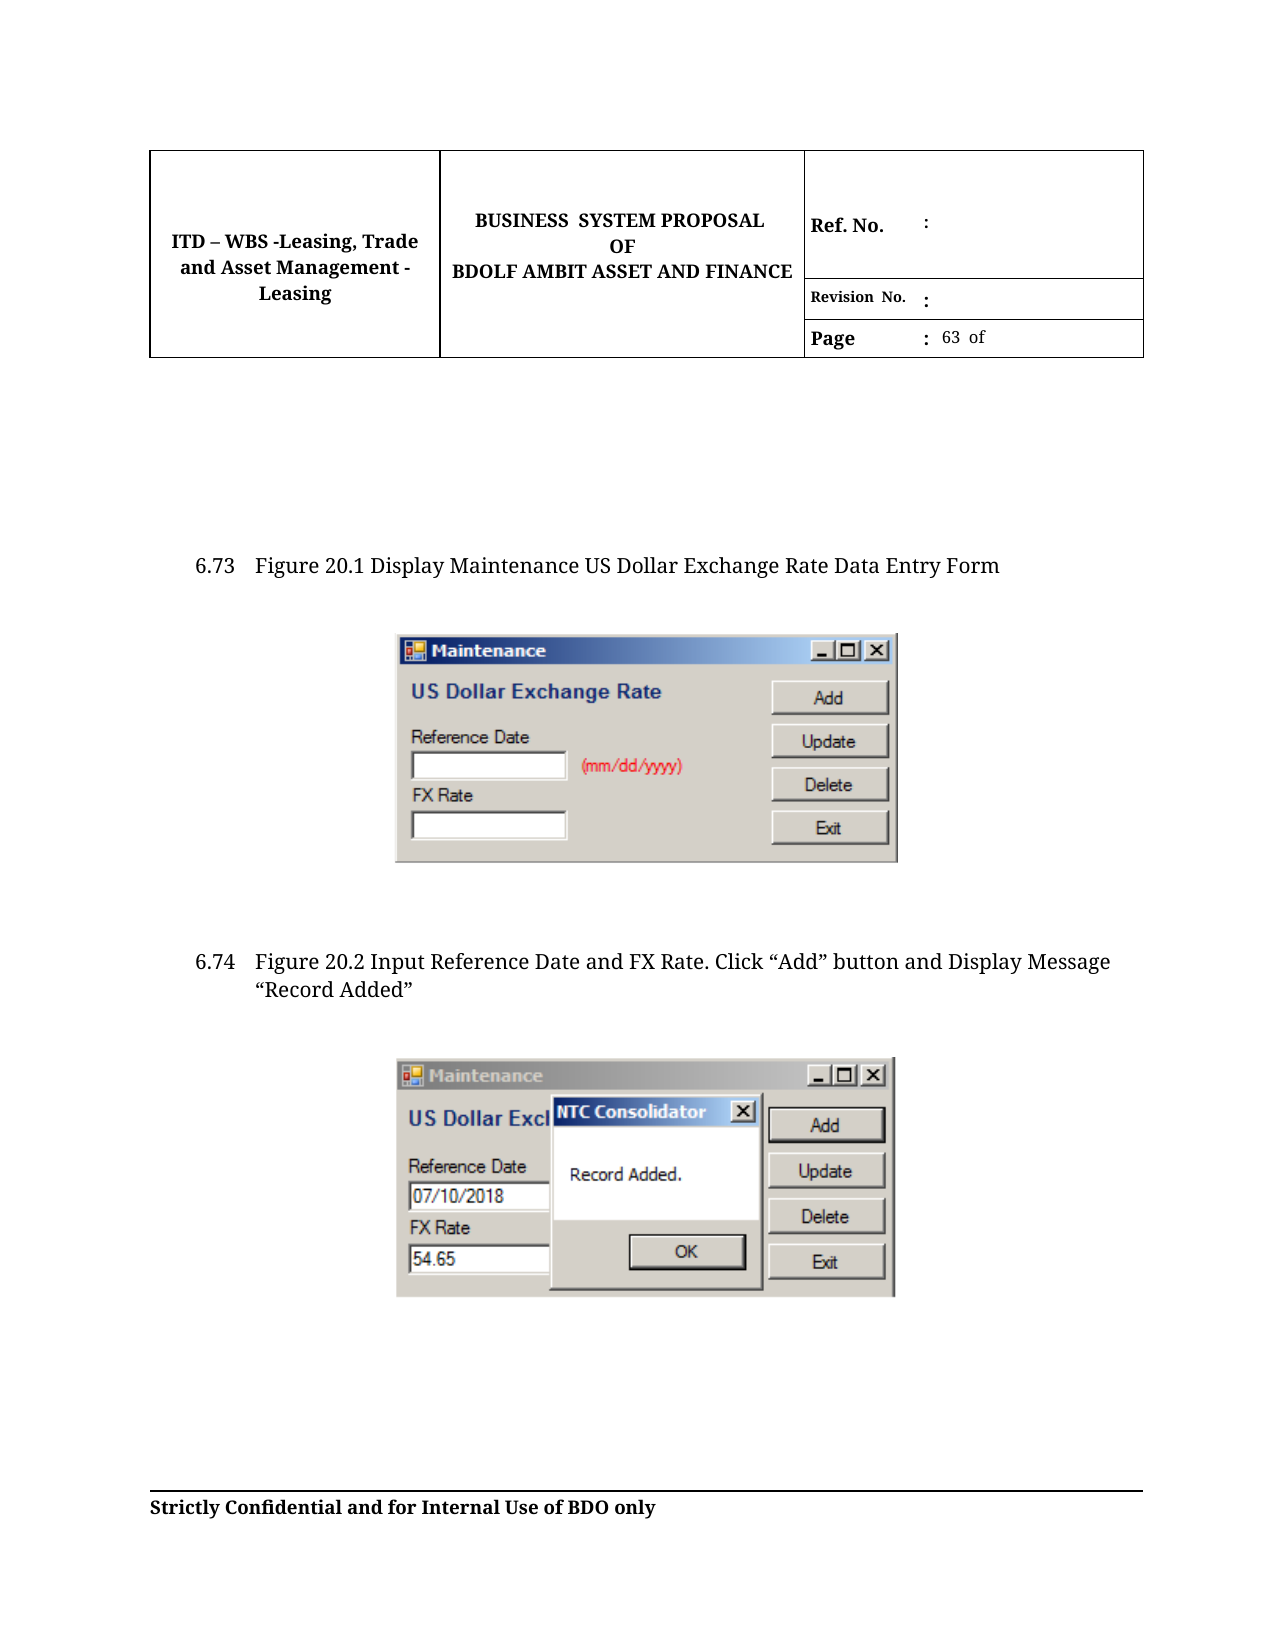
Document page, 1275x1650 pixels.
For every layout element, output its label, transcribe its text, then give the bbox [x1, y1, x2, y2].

list Figure 20.1 Display Maintenance US Dollar Exchange Rate Data Entry Form [195, 551, 1143, 580]
picture [396, 1057, 897, 1302]
list Figure 20.2 Input Reference Date and FX Rate. Click “Add” button and Display Message “Record Added” [195, 947, 1143, 1004]
picture [394, 633, 898, 866]
